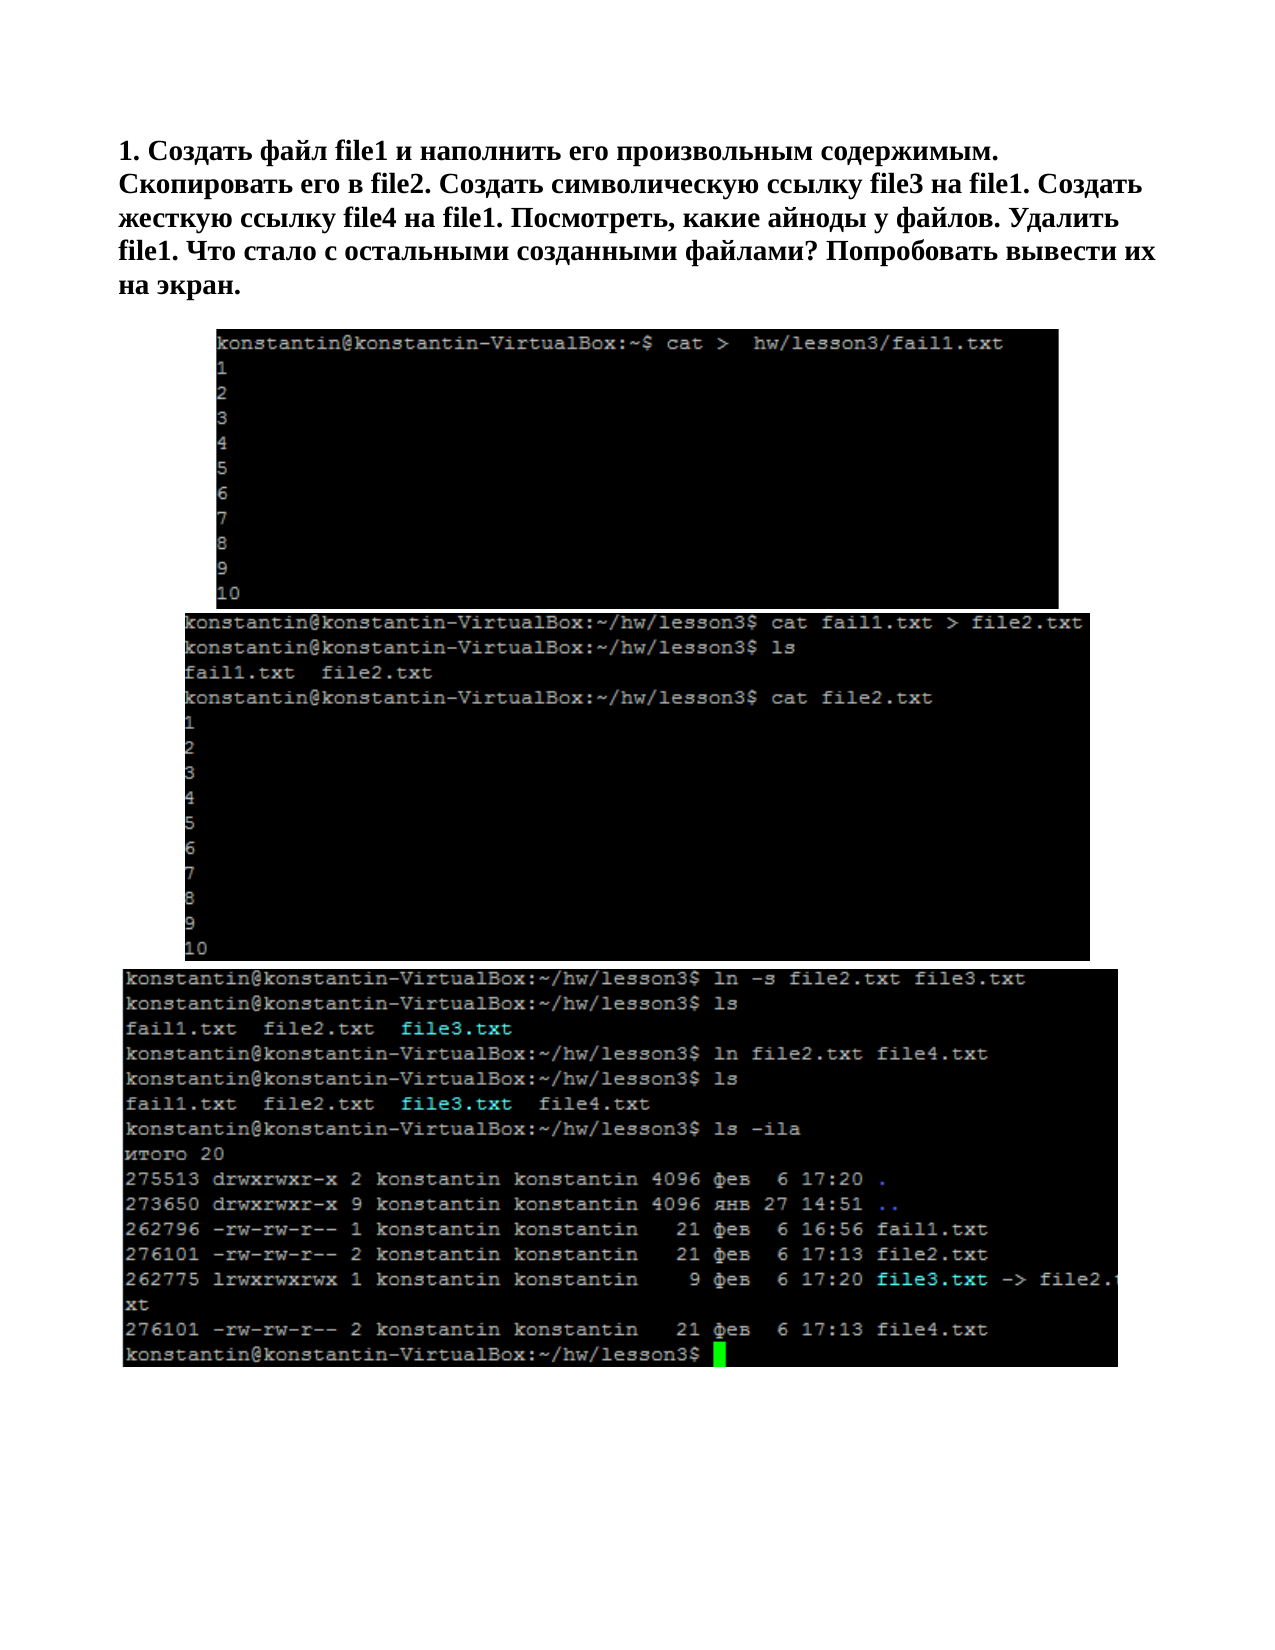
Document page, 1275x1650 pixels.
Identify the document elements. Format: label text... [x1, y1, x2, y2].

picture [122, 969, 1118, 1367]
picture [216, 329, 1059, 609]
subtitle 1. Создать файл file1 и наполнить его произвольным содержимым. Скопировать его в file2. Создать символическую ссылку file3 на file1. Создать жесткую ссылку file4 на file1. Посмотреть, какие айноды у файлов. Удалить file1. Что стало с остальными созданными файлами? Попробовать вывести их на экран. [118, 133, 1157, 300]
picture [185, 613, 1090, 961]
